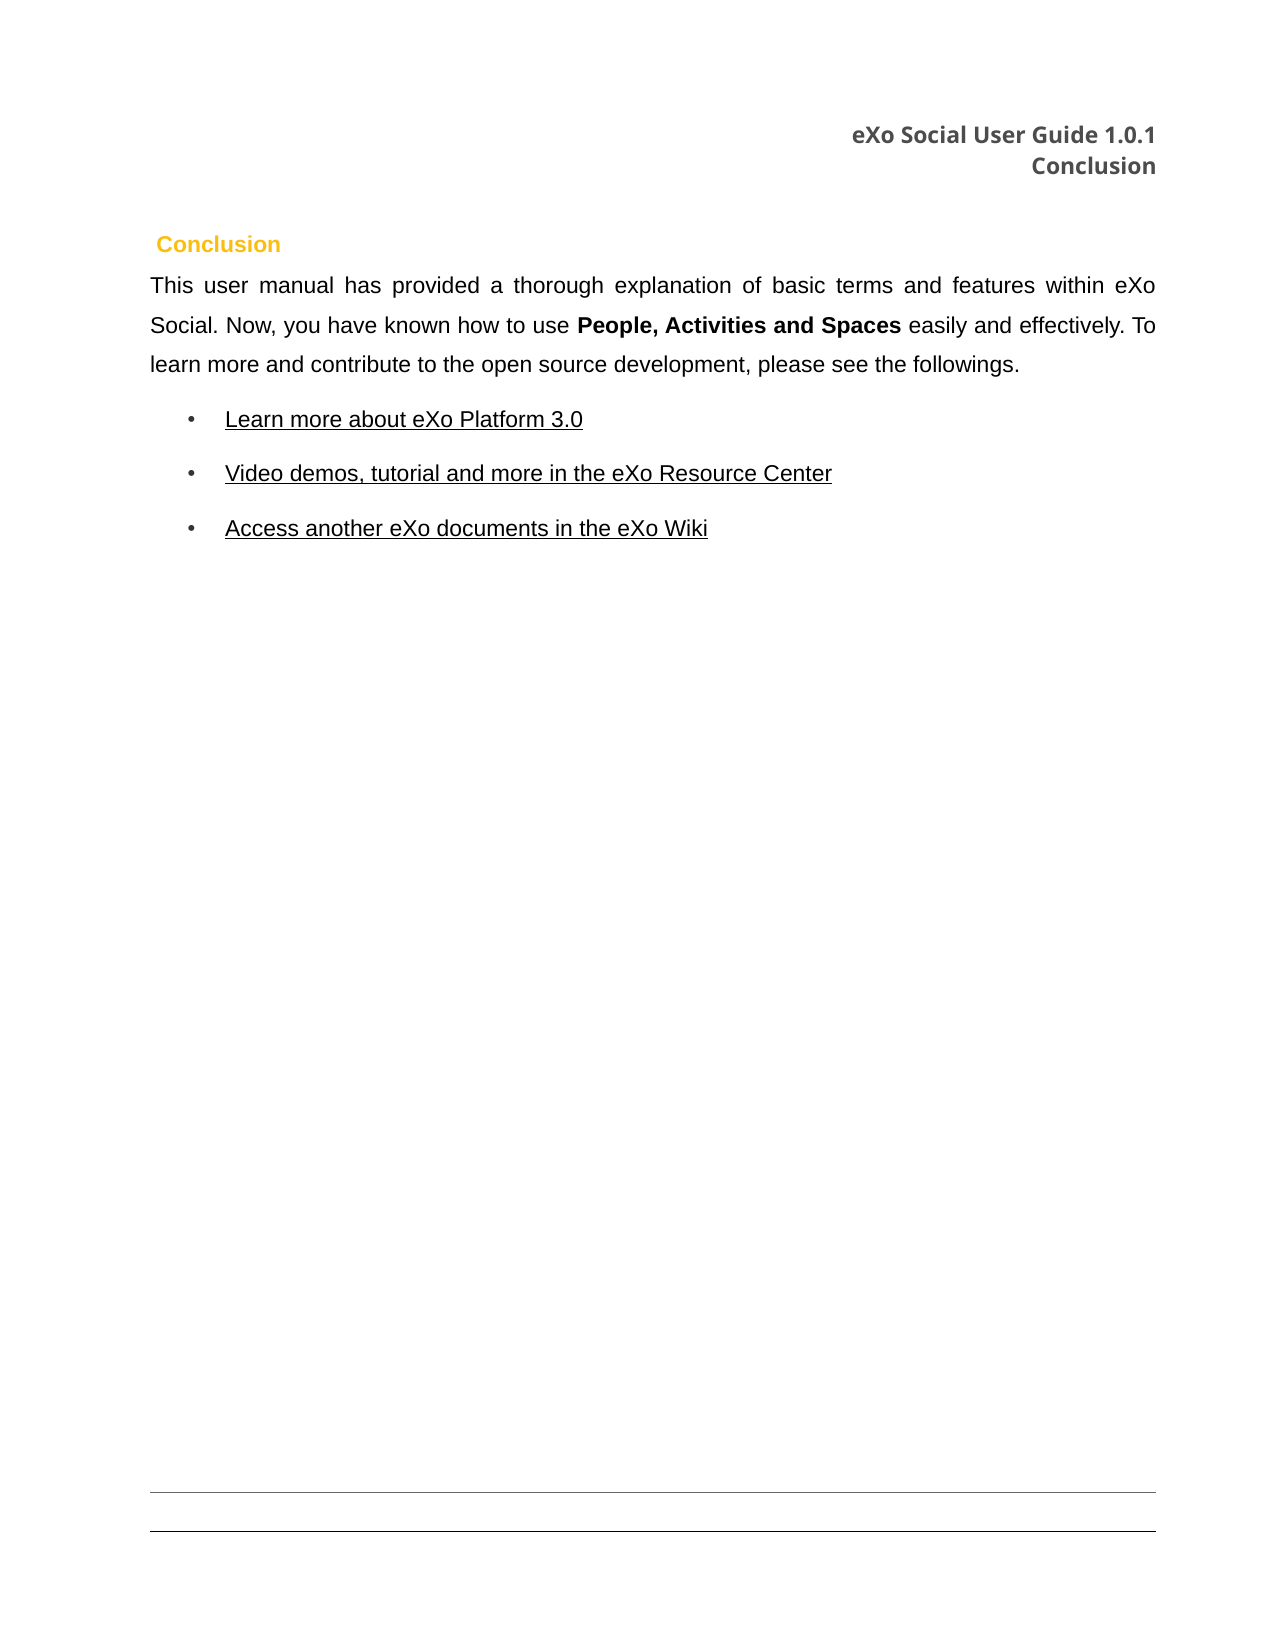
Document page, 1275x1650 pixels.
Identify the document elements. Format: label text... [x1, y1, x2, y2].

list Video demos, tutorial and more in the eXo Resource Center [187, 460, 1156, 487]
list Access another eXo documents in the eXo Wiki [187, 515, 1156, 541]
list This user manual has provided a thorough explanation of basic terms and features within eXo Social. Now, you have known how to use People, Activities and Spaces easily and effectively. To learn more and contribute to the open source development, please see the followings. [112, 272, 1156, 378]
list Learn more about eXo Platform 3.0 [187, 406, 1156, 432]
subtitle Conclusion [150, 231, 1156, 257]
